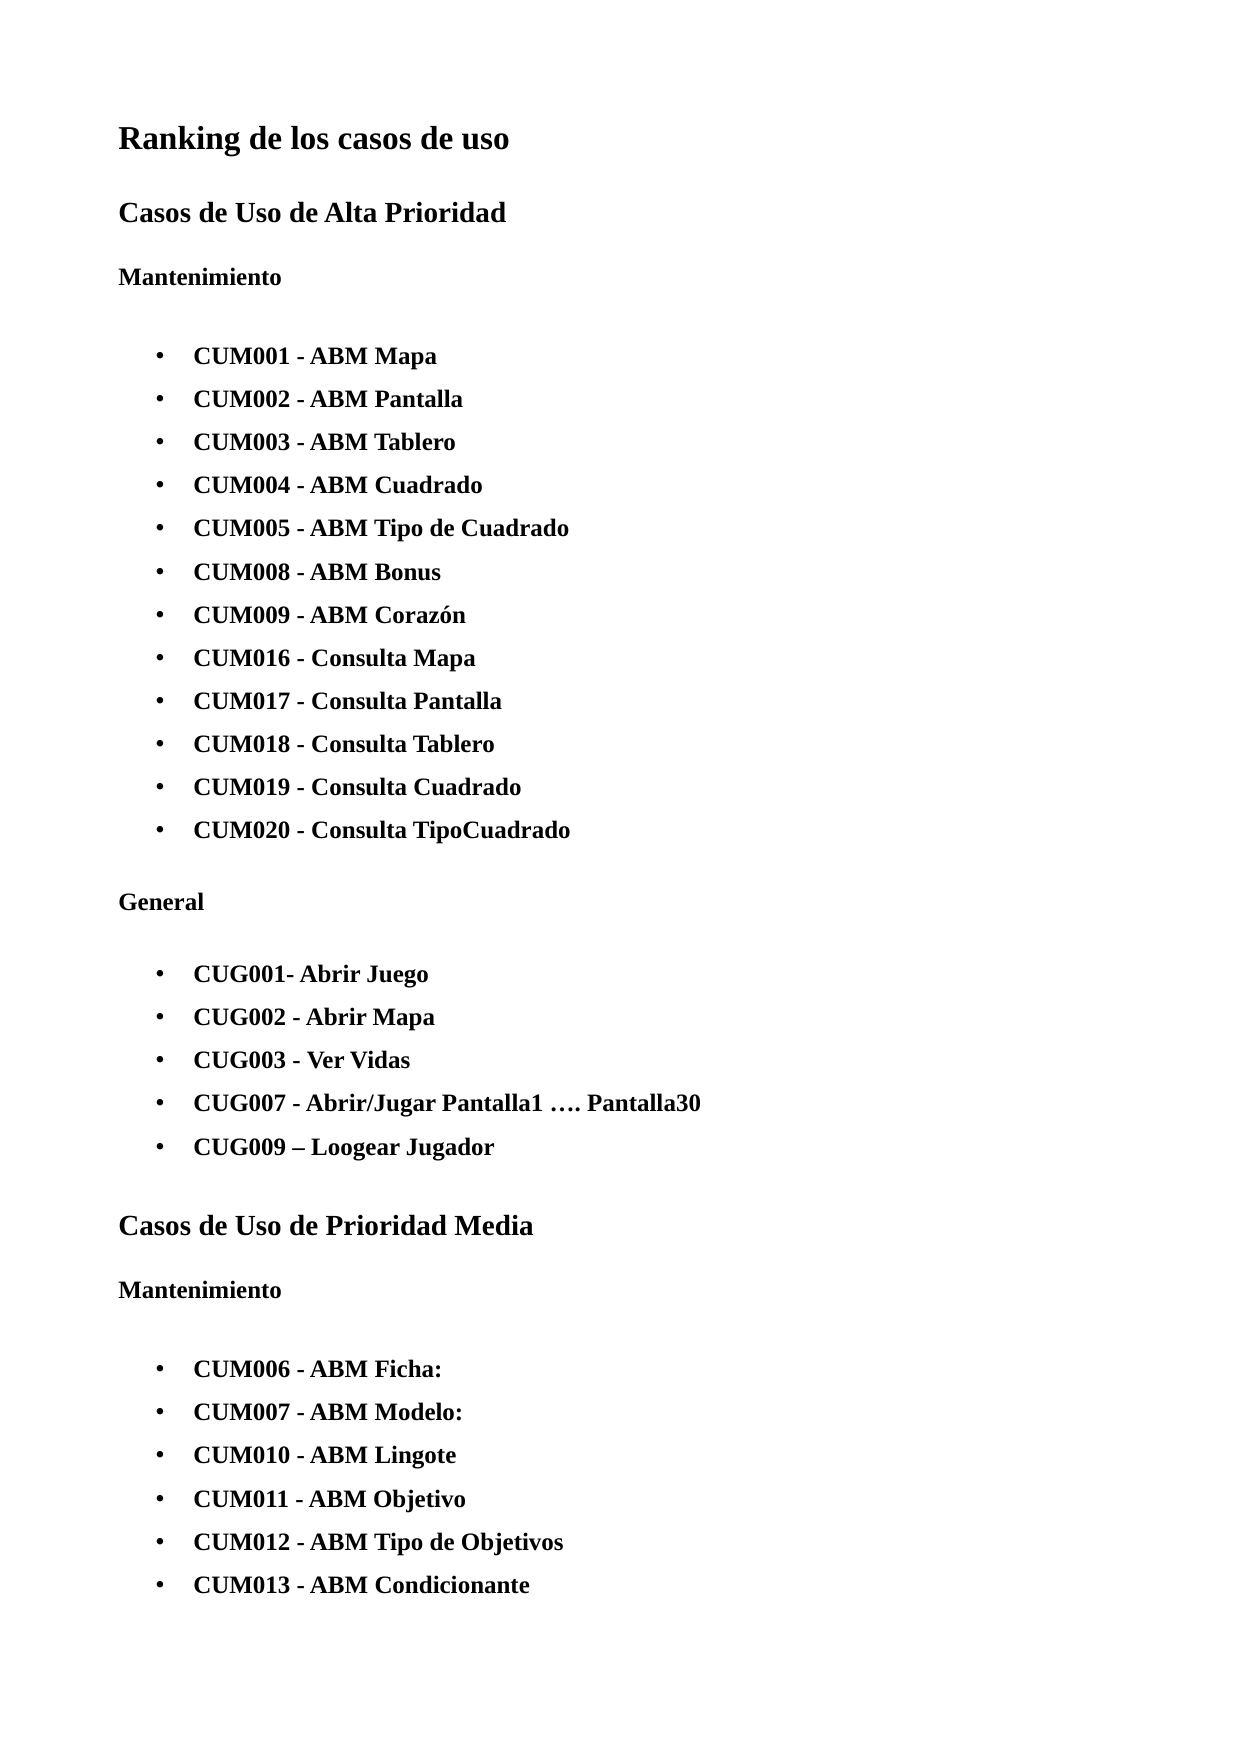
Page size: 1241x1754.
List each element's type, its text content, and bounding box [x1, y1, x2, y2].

list CUG003 - Ver Vidas [156, 1045, 1122, 1074]
list CUM007 - ABM Modelo: [156, 1397, 1122, 1426]
list CUM020 - Consulta TipoCuadrado [156, 815, 1122, 844]
list CUM013 - ABM Condicionante [156, 1570, 1122, 1599]
list CUM003 - ABM Tablero [156, 427, 1122, 456]
text Mantenimiento [118, 1275, 1122, 1304]
list CUM009 - ABM Corazón [156, 600, 1122, 628]
list CUM008 - ABM Bonus [156, 557, 1122, 585]
list CUM019 - Consulta Cuadrado [156, 772, 1122, 801]
list CUM006 - ABM Ficha: [156, 1354, 1122, 1383]
list CUG007 - Abrir/Jugar Pantalla1 …. Pantalla30 [156, 1088, 1122, 1117]
text Mantenimiento [118, 262, 1122, 291]
list CUM011 - ABM Objetivo [156, 1484, 1122, 1512]
list CUM010 - ABM Lingote [156, 1441, 1122, 1469]
list CUM004 - ABM Cuadrado [156, 470, 1122, 499]
list CUM016 - Consulta Mapa [156, 643, 1122, 672]
list CUM017 - Consulta Pantalla [156, 686, 1122, 715]
text Casos de Uso de Prioridad Media [118, 1208, 1122, 1242]
list CUM012 - ABM Tipo de Objetivos [156, 1527, 1122, 1556]
list CUG009 – Loogear Jugador [156, 1132, 1122, 1160]
list CUM001 - ABM Mapa [156, 341, 1122, 370]
list CUG001- Abrir Juego [156, 959, 1122, 988]
list CUM002 - ABM Pantalla [156, 384, 1122, 413]
list CUG002 - Abrir Mapa [156, 1002, 1122, 1031]
text Ranking de los casos de uso [118, 118, 1122, 156]
list CUM005 - ABM Tipo de Cuadrado [156, 513, 1122, 542]
list CUM018 - Consulta Tablero [156, 729, 1122, 758]
text General [118, 887, 1122, 916]
text Casos de Uso de Alta Prioridad [118, 195, 1122, 228]
